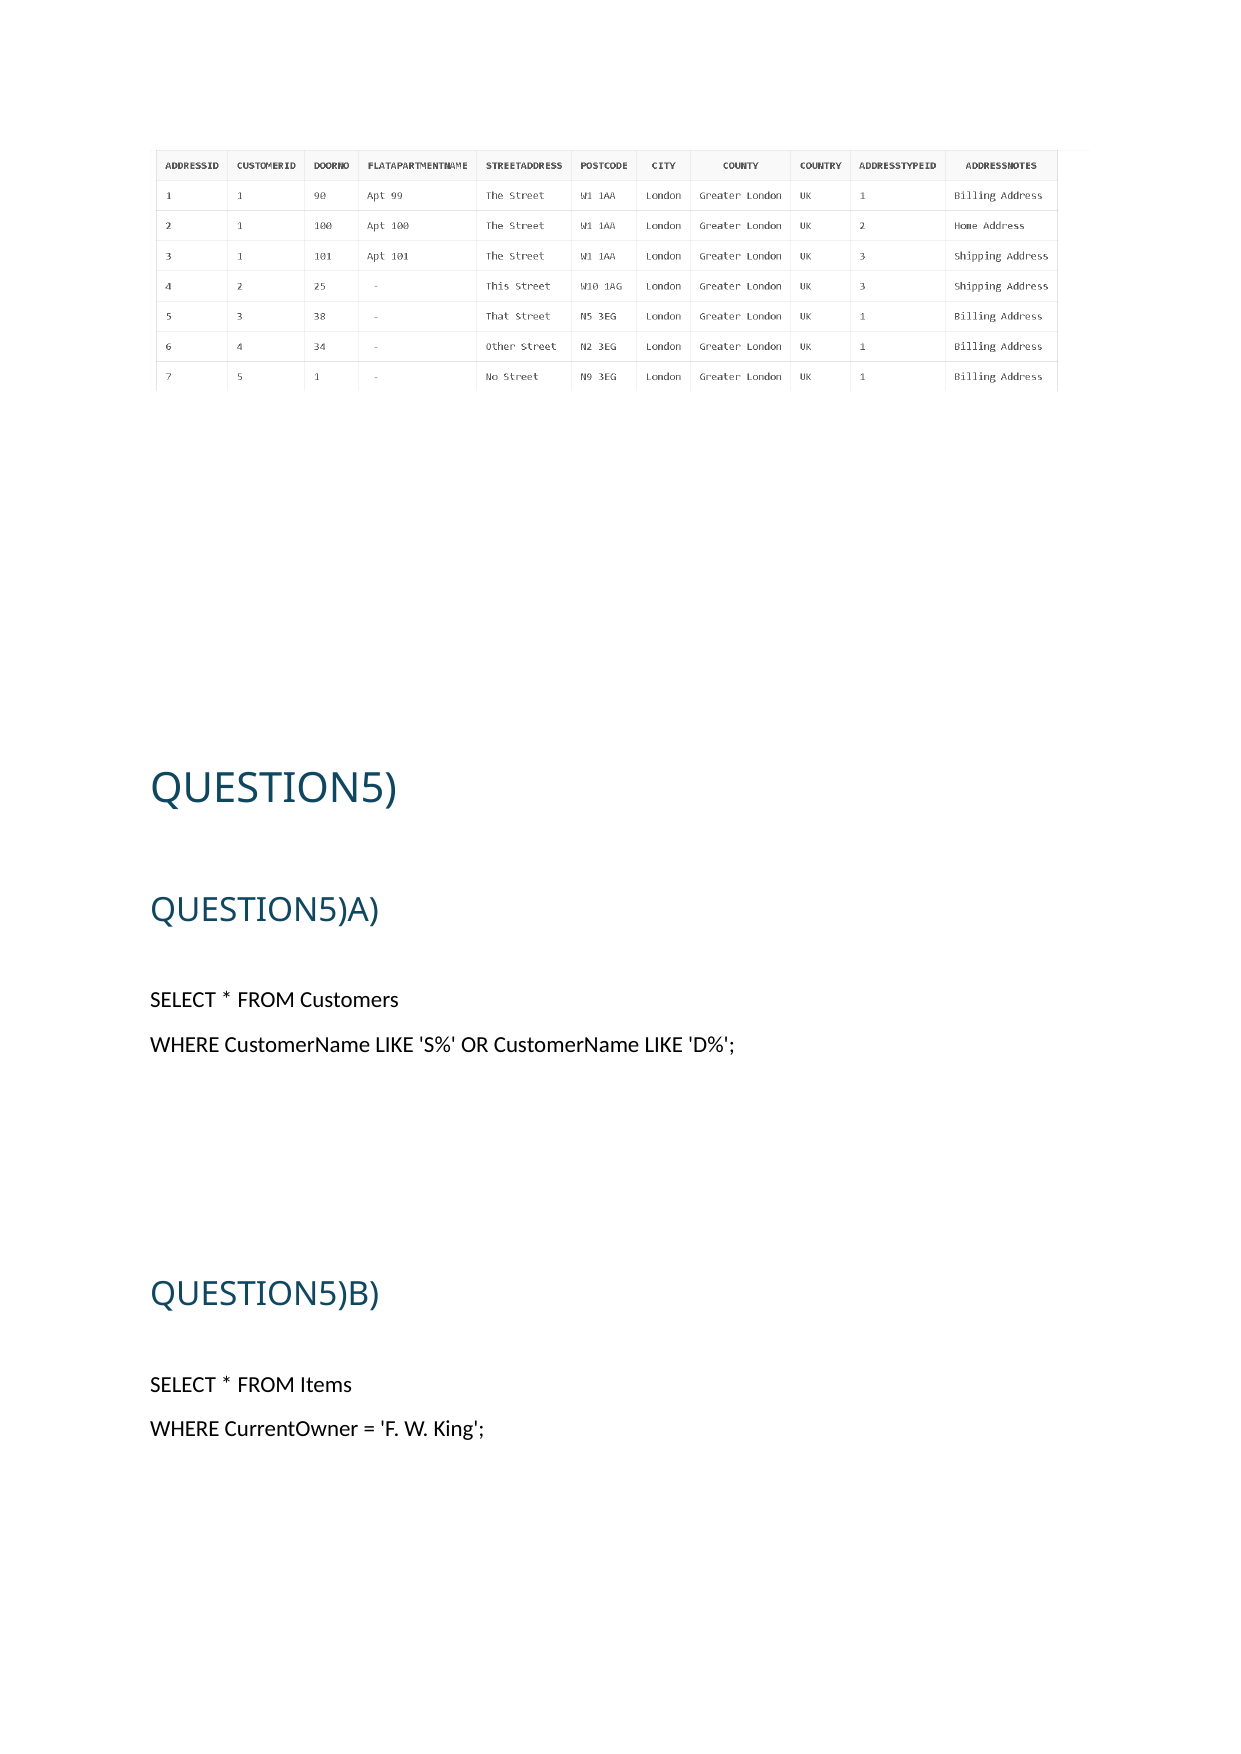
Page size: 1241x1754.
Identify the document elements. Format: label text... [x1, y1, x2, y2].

text WHERE CustomerName LIKE 'S%' OR CustomerName LIKE 'D%'; [150, 1030, 1090, 1058]
subtitle QUESTION5)B) [150, 1270, 1090, 1316]
text SELECT * FROM Items [150, 1370, 1090, 1398]
text WHERE CurrentOwner = 'F. W. King'; [150, 1414, 1090, 1443]
text SELECT * FROM Customers [150, 985, 1090, 1013]
subtitle QUESTION5) [150, 757, 1090, 814]
subtitle QUESTION5)A) [150, 886, 1090, 931]
